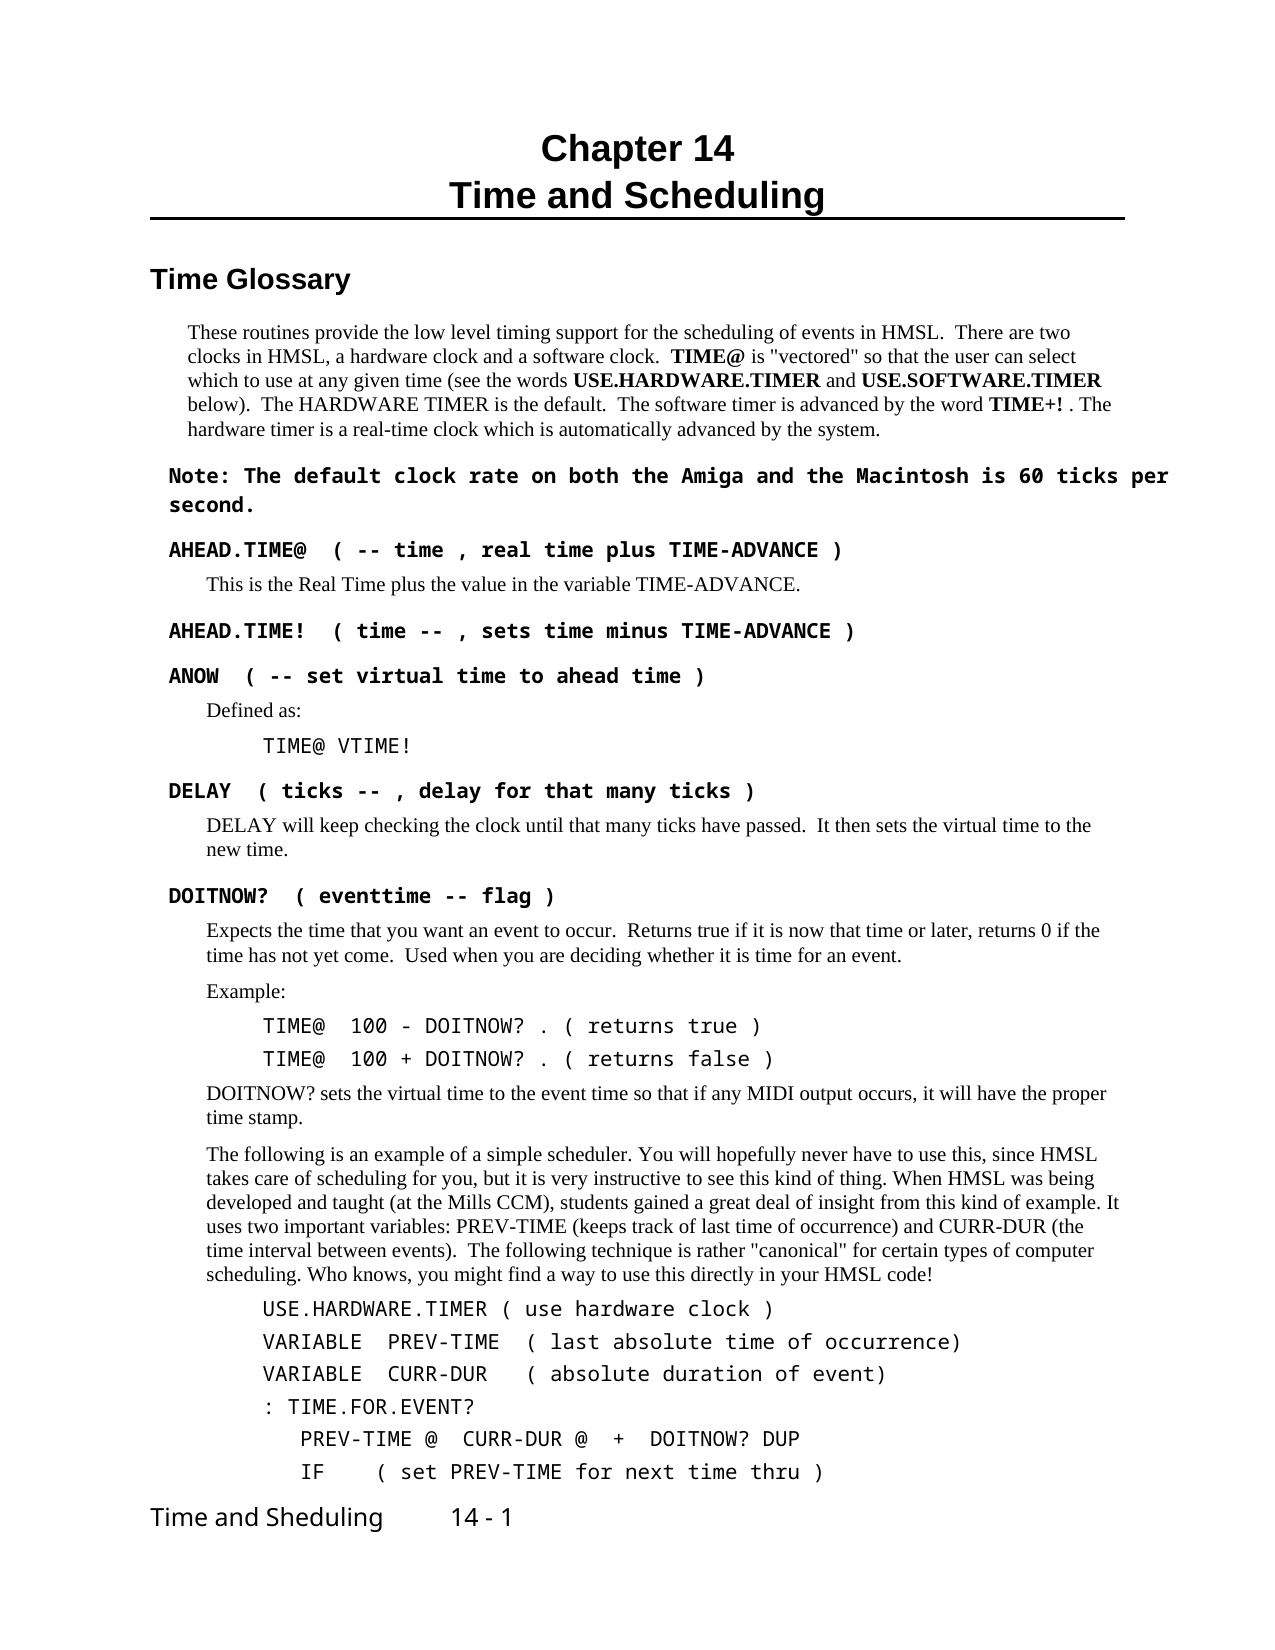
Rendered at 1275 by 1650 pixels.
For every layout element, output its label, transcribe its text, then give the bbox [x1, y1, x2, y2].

text DOITNOW? sets the virtual time to the event time so that if any MIDI output occurs, it will have the proper time stamp. [206, 1081, 1125, 1129]
text Chapter 14 [150, 126, 1125, 169]
text DOITNOW? ( eventtime -- flag ) [169, 882, 1200, 910]
text PREV-TIME @ CURR-DUR @ + DOITNOW? DUP [262, 1424, 1125, 1453]
text TIME@ VTIME! [262, 731, 1125, 759]
text These routines provide the low level timing support for the scheduling of events in HMSL. There are two clocks in HMSL, a hardware clock and a software clock. TIME@ is "vectored" so that the user can select which to use at any given time (see the words USE.HARDWARE.TIMER and USE.SOFTWARE.TIMER below). The HARDWARE TIMER is the default. The software timer is advanced by the word TIME+! . The hardware timer is a real-time clock which is automatically advanced by the system. [187, 320, 1125, 441]
text VARIABLE CURR-DUR ( absolute duration of event) [262, 1359, 1125, 1388]
text Example: [206, 979, 1125, 1003]
text TIME@ 100 - DOITNOW? . ( returns true ) [262, 1011, 1125, 1040]
text : TIME.FOR.EVENT? [262, 1392, 1125, 1420]
text IF ( set PREV-TIME for next time thru ) [262, 1457, 1125, 1486]
text ANOW ( -- set virtual time to ahead time ) [169, 662, 1200, 690]
subtitle Time and Scheduling [150, 174, 1125, 217]
text This is the Real Time plus the value in the variable TIME-ADVANCE. [206, 572, 1125, 596]
text The following is an example of a simple scheduler. You will hopefully never have to use this, since HMSL takes care of scheduling for you, but it is very instructive to see this kind of thing. When HMSL was being developed and taught (at the Mills CCM), students gained a great deal of insight from this kind of example. It uses two important variables: PREV-TIME (keeps track of last time of occurrence) and CURR-DUR (the time interval between events). The following technique is rather "canonical" for certain types of computer scheduling. Who knows, you might find a way to use this directly in your HMSL code! [206, 1141, 1125, 1286]
text USE.HARDWARE.TIMER ( use hardware clock ) [262, 1294, 1125, 1323]
text Expects the time that you want an event to occur. Returns true if it is now that time or later, returns 0 if the time has not yet come. Used when you are deciding whether it is time for an event. [206, 918, 1125, 967]
text Defined as: [206, 698, 1125, 722]
text DELAY ( ticks -- , delay for that many ticks ) [169, 776, 1200, 804]
subtitle Time Glossary [150, 262, 1125, 295]
text Note: The default clock rate on both the Amiga and the Macintosh is 60 ticks per second. [169, 461, 1200, 518]
text AHEAD.TIME! ( time -- , sets time minus TIME-ADVANCE ) [169, 617, 1200, 645]
text TIME@ 100 + DOITNOW? . ( returns false ) [262, 1044, 1125, 1072]
text VARIABLE PREV-TIME ( last absolute time of occurrence) [262, 1327, 1125, 1355]
text AHEAD.TIME@ ( -- time , real time plus TIME-ADVANCE ) [169, 535, 1200, 563]
text DELAY will keep checking the clock until that many ticks have passed. It then sets the virtual time to the new time. [206, 813, 1125, 861]
